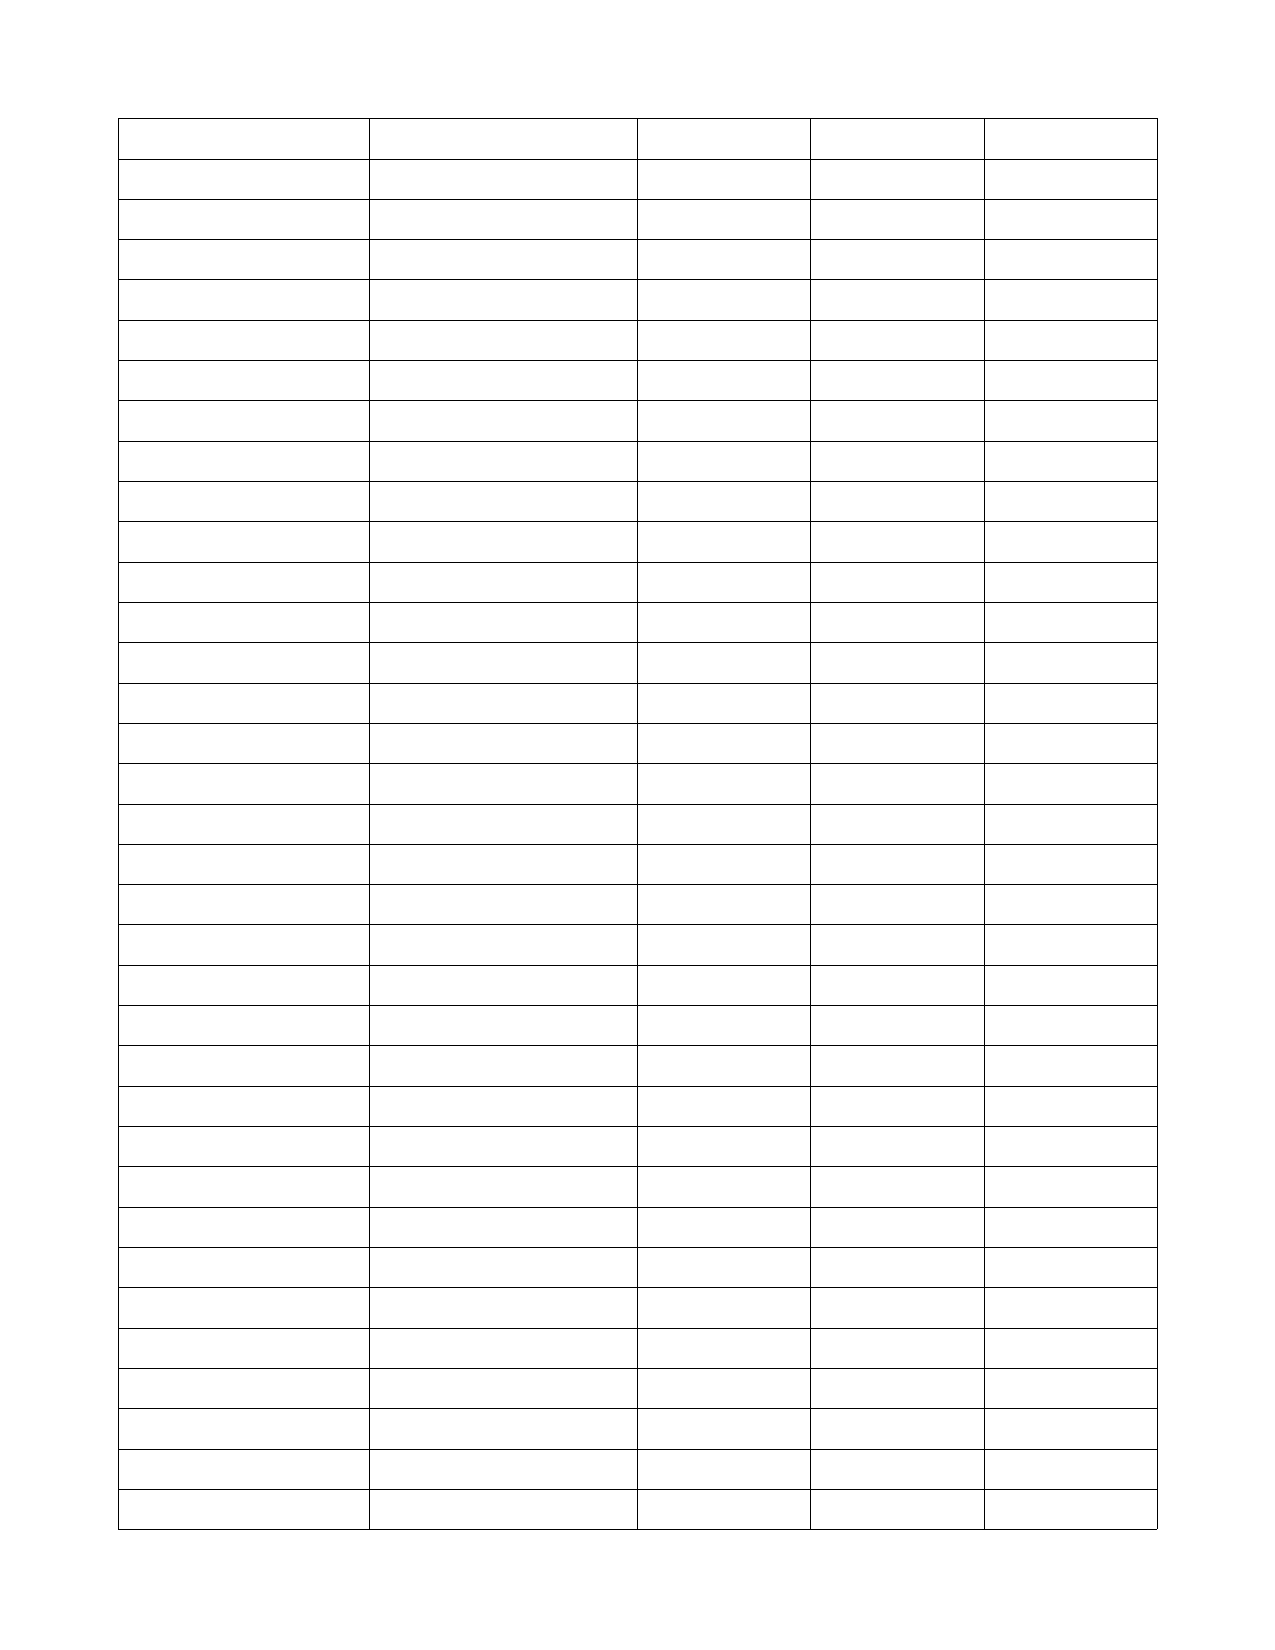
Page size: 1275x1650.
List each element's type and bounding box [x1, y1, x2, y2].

table_cell [811, 724, 984, 763]
table_cell [985, 1248, 1157, 1287]
table_cell [638, 321, 810, 360]
table_cell [811, 1369, 984, 1408]
table_cell [811, 1167, 984, 1207]
table_cell [638, 1248, 810, 1287]
table_cell [119, 805, 369, 844]
table_cell [370, 1006, 637, 1045]
table_cell [811, 280, 984, 320]
table_cell [811, 1329, 984, 1368]
table_cell [811, 563, 984, 602]
table_cell [985, 321, 1157, 360]
table_cell [811, 1127, 984, 1166]
table_cell [985, 966, 1157, 1005]
table_cell [985, 724, 1157, 763]
table_cell [370, 643, 637, 682]
table_cell [119, 119, 369, 158]
table_cell [638, 845, 810, 884]
table_cell [370, 845, 637, 884]
table_cell [811, 1288, 984, 1327]
table_cell [985, 885, 1157, 924]
table_cell [370, 482, 637, 521]
table_cell [985, 200, 1157, 239]
table_cell [811, 845, 984, 884]
table_cell [119, 240, 369, 279]
table_cell [985, 1288, 1157, 1327]
table_cell [638, 724, 810, 763]
table_cell [985, 1127, 1157, 1166]
table_cell [638, 200, 810, 239]
table_cell [811, 361, 984, 400]
table_cell [811, 1409, 984, 1448]
table_cell [811, 684, 984, 723]
table_cell [638, 1208, 810, 1247]
table_cell [985, 764, 1157, 803]
table_cell [119, 442, 369, 481]
table_cell [370, 764, 637, 803]
table_cell [985, 684, 1157, 723]
table_cell [638, 643, 810, 682]
table_cell [811, 1450, 984, 1489]
table_cell [811, 966, 984, 1005]
table_cell [638, 240, 810, 279]
table_cell [638, 401, 810, 441]
table_cell [985, 1369, 1157, 1408]
table_cell [370, 684, 637, 723]
table_cell [119, 482, 369, 521]
table_cell [119, 1409, 369, 1448]
table_cell [985, 643, 1157, 682]
table_cell [638, 442, 810, 481]
table_cell [119, 1329, 369, 1368]
table_cell [370, 160, 637, 199]
table_cell [370, 119, 637, 158]
table_cell [119, 1127, 369, 1166]
table_cell [985, 1006, 1157, 1045]
table_cell [119, 925, 369, 965]
table_cell [985, 442, 1157, 481]
table_cell [370, 321, 637, 360]
table_cell [638, 764, 810, 803]
table_cell [638, 361, 810, 400]
table_cell [985, 401, 1157, 441]
table_cell [985, 522, 1157, 562]
table_cell [370, 885, 637, 924]
table_cell [119, 522, 369, 562]
table_cell [985, 1490, 1157, 1529]
table_cell [370, 1087, 637, 1126]
table_cell [119, 1248, 369, 1287]
table_cell [119, 603, 369, 642]
table_cell [370, 1409, 637, 1448]
table_cell [370, 200, 637, 239]
table_cell [811, 1248, 984, 1287]
table_cell [370, 522, 637, 562]
table_cell [638, 1087, 810, 1126]
table_cell [638, 1046, 810, 1086]
table_cell [370, 1288, 637, 1327]
table_cell [119, 724, 369, 763]
table_cell [119, 1167, 369, 1207]
table_cell [811, 240, 984, 279]
table_cell [119, 1087, 369, 1126]
table_cell [119, 1288, 369, 1327]
table_cell [370, 563, 637, 602]
table_cell [370, 1329, 637, 1368]
table_cell [985, 1046, 1157, 1086]
table_cell [638, 1369, 810, 1408]
table_cell [811, 200, 984, 239]
table_cell [119, 160, 369, 199]
table_cell [370, 925, 637, 965]
table_cell [370, 1046, 637, 1086]
table_cell [985, 563, 1157, 602]
table_cell [119, 321, 369, 360]
table_cell [638, 522, 810, 562]
table_cell [370, 1208, 637, 1247]
table_cell [811, 442, 984, 481]
table_cell [638, 966, 810, 1005]
table_cell [638, 1450, 810, 1489]
table_cell [119, 966, 369, 1005]
table_cell [985, 805, 1157, 844]
table_cell [811, 1208, 984, 1247]
table_cell [638, 1490, 810, 1529]
table_cell [638, 603, 810, 642]
table_cell [811, 119, 984, 158]
table_cell [638, 684, 810, 723]
table_cell [985, 1450, 1157, 1489]
table_cell [370, 1369, 637, 1408]
table_cell [119, 684, 369, 723]
table_cell [811, 401, 984, 441]
table_cell [985, 1087, 1157, 1126]
table_cell [370, 401, 637, 441]
table_cell [985, 1409, 1157, 1448]
table_cell [119, 885, 369, 924]
table_cell [119, 764, 369, 803]
table_cell [985, 1329, 1157, 1368]
table_cell [638, 1409, 810, 1448]
table_cell [370, 1167, 637, 1207]
table_cell [119, 1006, 369, 1045]
table_cell [638, 119, 810, 158]
table_cell [811, 482, 984, 521]
table_cell [638, 885, 810, 924]
table_cell [811, 321, 984, 360]
table_cell [811, 522, 984, 562]
table_cell [370, 280, 637, 320]
table_cell [370, 1127, 637, 1166]
table_cell [985, 482, 1157, 521]
table_cell [811, 805, 984, 844]
table_cell [638, 1127, 810, 1166]
table_cell [985, 119, 1157, 158]
table_cell [985, 361, 1157, 400]
table_cell [638, 280, 810, 320]
table_cell [811, 603, 984, 642]
table_cell [985, 925, 1157, 965]
table_cell [985, 160, 1157, 199]
table_cell [811, 885, 984, 924]
table_cell [811, 1087, 984, 1126]
table_cell [811, 1490, 984, 1529]
table_cell [370, 240, 637, 279]
table_cell [370, 603, 637, 642]
table_cell [811, 1006, 984, 1045]
table_cell [985, 603, 1157, 642]
table_cell [985, 1208, 1157, 1247]
table_cell [985, 1167, 1157, 1207]
table_cell [370, 1248, 637, 1287]
table_cell [811, 160, 984, 199]
table_cell [119, 1046, 369, 1086]
table_cell [811, 925, 984, 965]
table_cell [370, 805, 637, 844]
table_cell [638, 160, 810, 199]
table_cell [638, 563, 810, 602]
table_cell [985, 845, 1157, 884]
table_cell [119, 845, 369, 884]
table_cell [119, 563, 369, 602]
table_cell [119, 401, 369, 441]
table_cell [119, 1490, 369, 1529]
table_cell [638, 1329, 810, 1368]
table_cell [119, 200, 369, 239]
table_cell [985, 280, 1157, 320]
table_cell [638, 925, 810, 965]
table_cell [119, 280, 369, 320]
table_cell [638, 482, 810, 521]
table_cell [811, 643, 984, 682]
table_cell [985, 240, 1157, 279]
table_cell [811, 764, 984, 803]
table_cell [370, 1490, 637, 1529]
table_cell [638, 1167, 810, 1207]
table_cell [119, 1450, 369, 1489]
table_cell [119, 1369, 369, 1408]
table_cell [370, 966, 637, 1005]
table_cell [119, 643, 369, 682]
table_cell [370, 724, 637, 763]
table_cell [119, 1208, 369, 1247]
table_cell [811, 1046, 984, 1086]
table_cell [370, 1450, 637, 1489]
table_cell [638, 1006, 810, 1045]
table_cell [370, 442, 637, 481]
table_cell [638, 1288, 810, 1327]
table_cell [638, 805, 810, 844]
table_cell [370, 361, 637, 400]
table_cell [119, 361, 369, 400]
